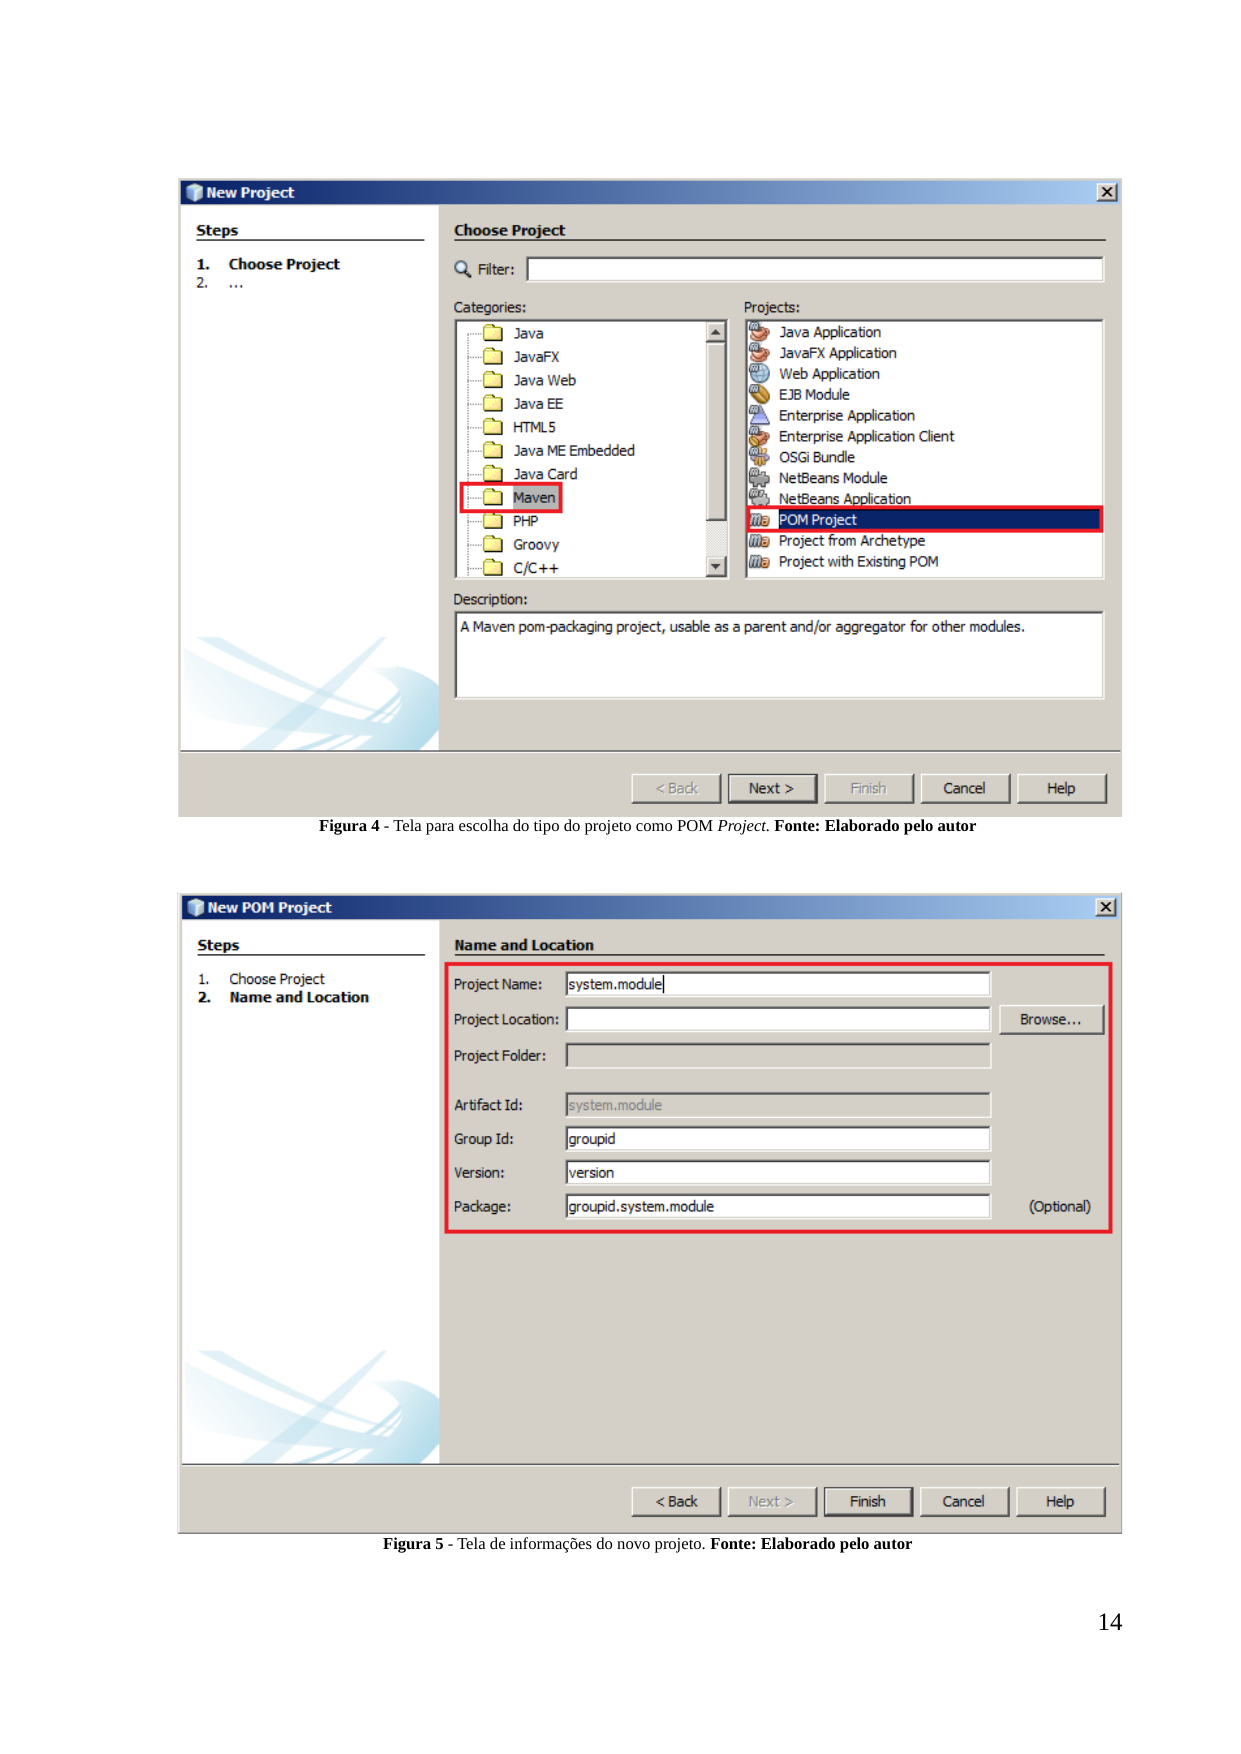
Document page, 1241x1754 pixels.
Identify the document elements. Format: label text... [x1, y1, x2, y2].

picture [177, 177, 1123, 817]
text Figura 4 - Tela para escolha do tipo do projeto como POM Project. Fonte: Elaborado pelo autor [177, 817, 1122, 835]
picture [177, 892, 1123, 1534]
text Figura 5 - Tela de informações do novo projeto. Fonte: Elaborado pelo autor [177, 1534, 1122, 1553]
